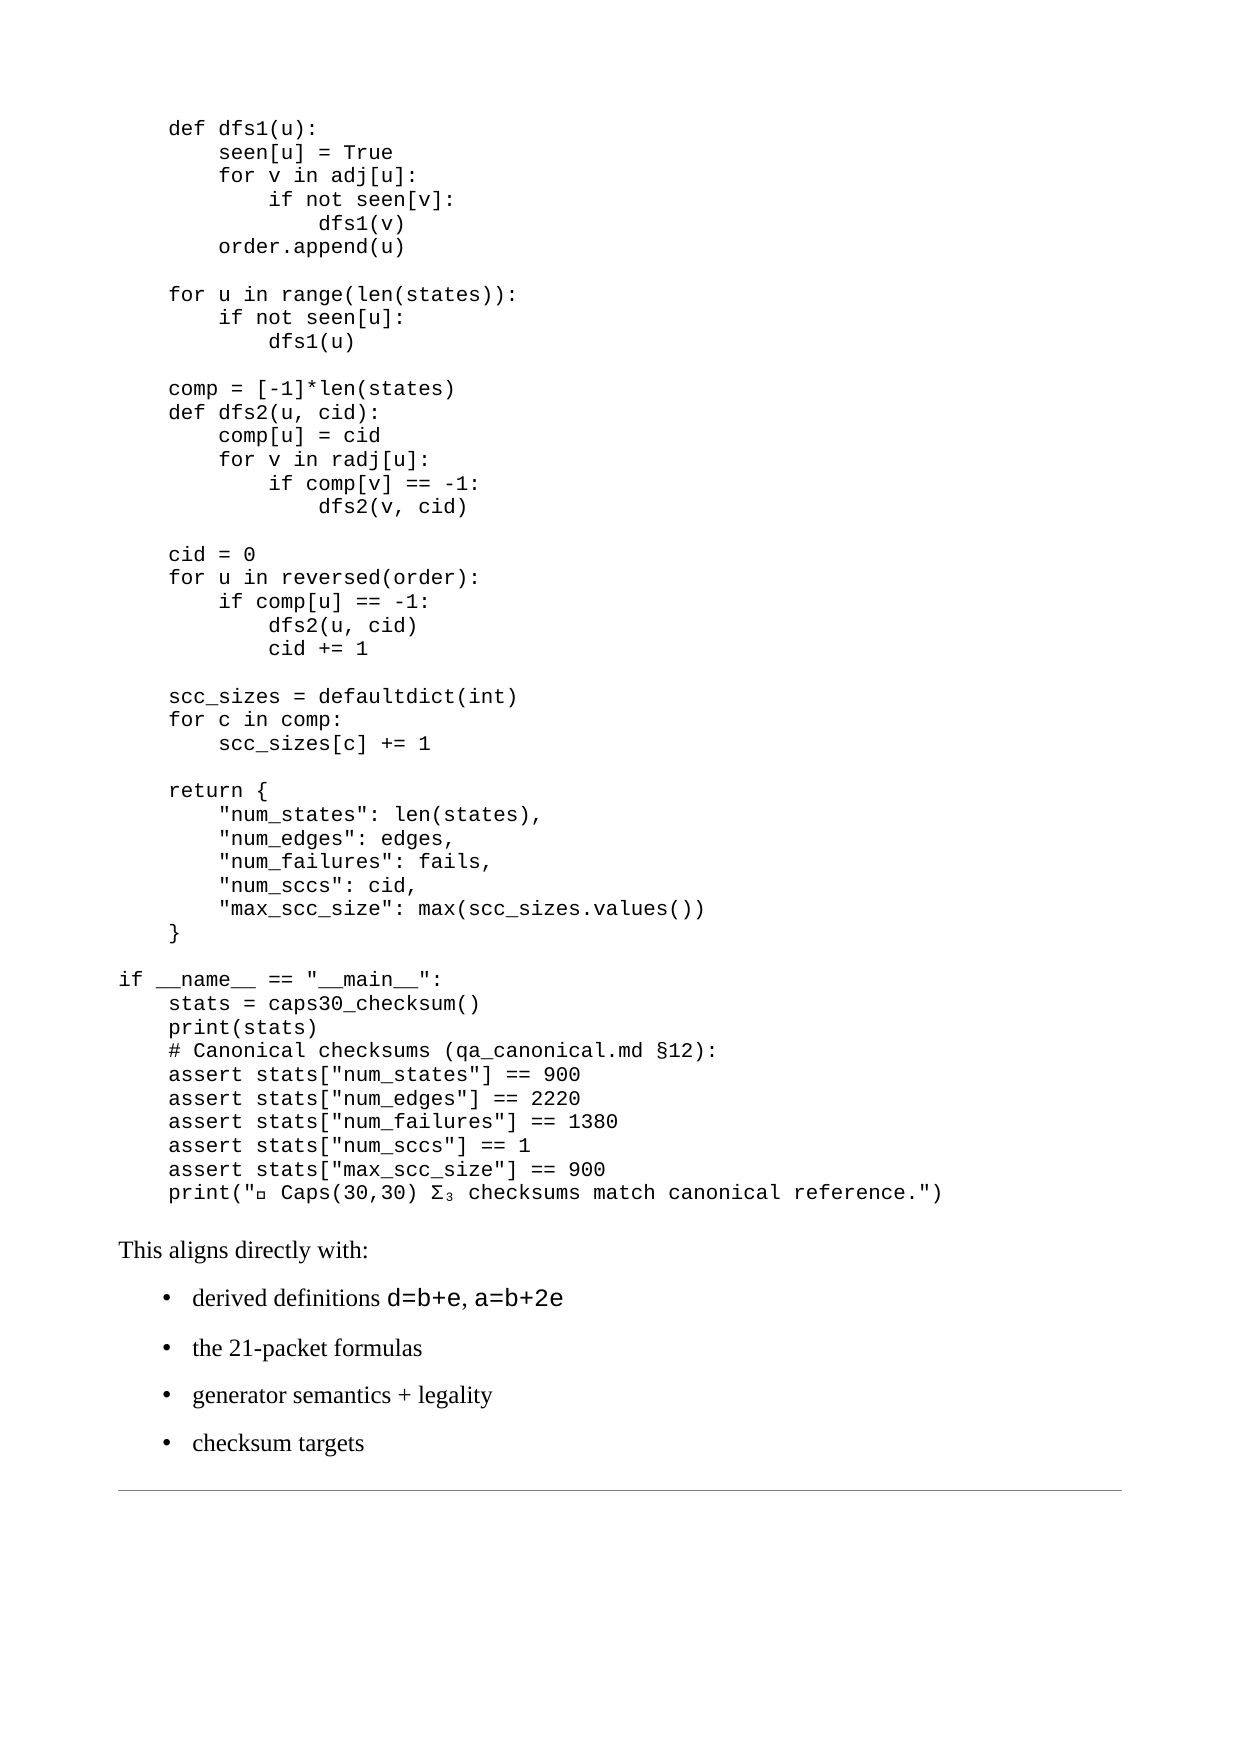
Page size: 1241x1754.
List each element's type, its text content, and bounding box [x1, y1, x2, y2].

text cid += 1 [118, 638, 1122, 662]
text seen[u] = True [118, 142, 1122, 165]
text for c in comp: [118, 709, 1122, 733]
text # Canonical checksums (qa_canonical.md §12): [118, 1040, 1122, 1064]
text "max_scc_size": max(scc_sizes.values()) [118, 898, 1122, 922]
text assert stats["num_states"] == 900 [118, 1064, 1122, 1088]
list checksum targets [162, 1428, 1122, 1457]
text comp = [-1]*len(states) [118, 378, 1122, 402]
list generator semantics + legality [162, 1381, 1122, 1409]
text dfs1(u) [118, 331, 1122, 354]
text print("✅ Caps(30,30) Σ₃ checksums match canonical reference.") [118, 1182, 1122, 1206]
text if not seen[u]: [118, 307, 1122, 331]
text dfs1(v) [118, 213, 1122, 236]
text assert stats["num_edges"] == 2220 [118, 1088, 1122, 1111]
text dfs2(u, cid) [118, 615, 1122, 638]
text for u in reversed(order): [118, 567, 1122, 591]
text This aligns directly with: [118, 1235, 1122, 1264]
text if __name__ == "__main__": [118, 969, 1122, 993]
list the 21-packet formulas [162, 1333, 1122, 1362]
text print(stats) [118, 1017, 1122, 1040]
text def dfs1(u): [118, 118, 1122, 142]
text if comp[v] == -1: [118, 473, 1122, 496]
text assert stats["num_failures"] == 1380 [118, 1111, 1122, 1135]
text "num_edges": edges, [118, 827, 1122, 851]
text "num_failures": fails, [118, 851, 1122, 875]
text comp[u] = cid [118, 426, 1122, 449]
text assert stats["num_sccs"] == 1 [118, 1135, 1122, 1158]
text if not seen[v]: [118, 189, 1122, 213]
text for u in range(len(states)): [118, 284, 1122, 307]
text if comp[u] == -1: [118, 591, 1122, 615]
text for v in adj[u]: [118, 165, 1122, 189]
text assert stats["max_scc_size"] == 900 [118, 1158, 1122, 1182]
text } [118, 922, 1122, 946]
text "num_states": len(states), [118, 804, 1122, 827]
list derived definitions d=b+e, a=b+2e [162, 1283, 1122, 1314]
text "num_sccs": cid, [118, 875, 1122, 898]
text cid = 0 [118, 544, 1122, 567]
text order.append(u) [118, 236, 1122, 260]
text scc_sizes[c] += 1 [118, 733, 1122, 757]
text stats = caps30_checksum() [118, 993, 1122, 1017]
text return { [118, 780, 1122, 804]
text dfs2(v, cid) [118, 496, 1122, 520]
text scc_sizes = defaultdict(int) [118, 686, 1122, 709]
text def dfs2(u, cid): [118, 402, 1122, 426]
text for v in radj[u]: [118, 449, 1122, 473]
